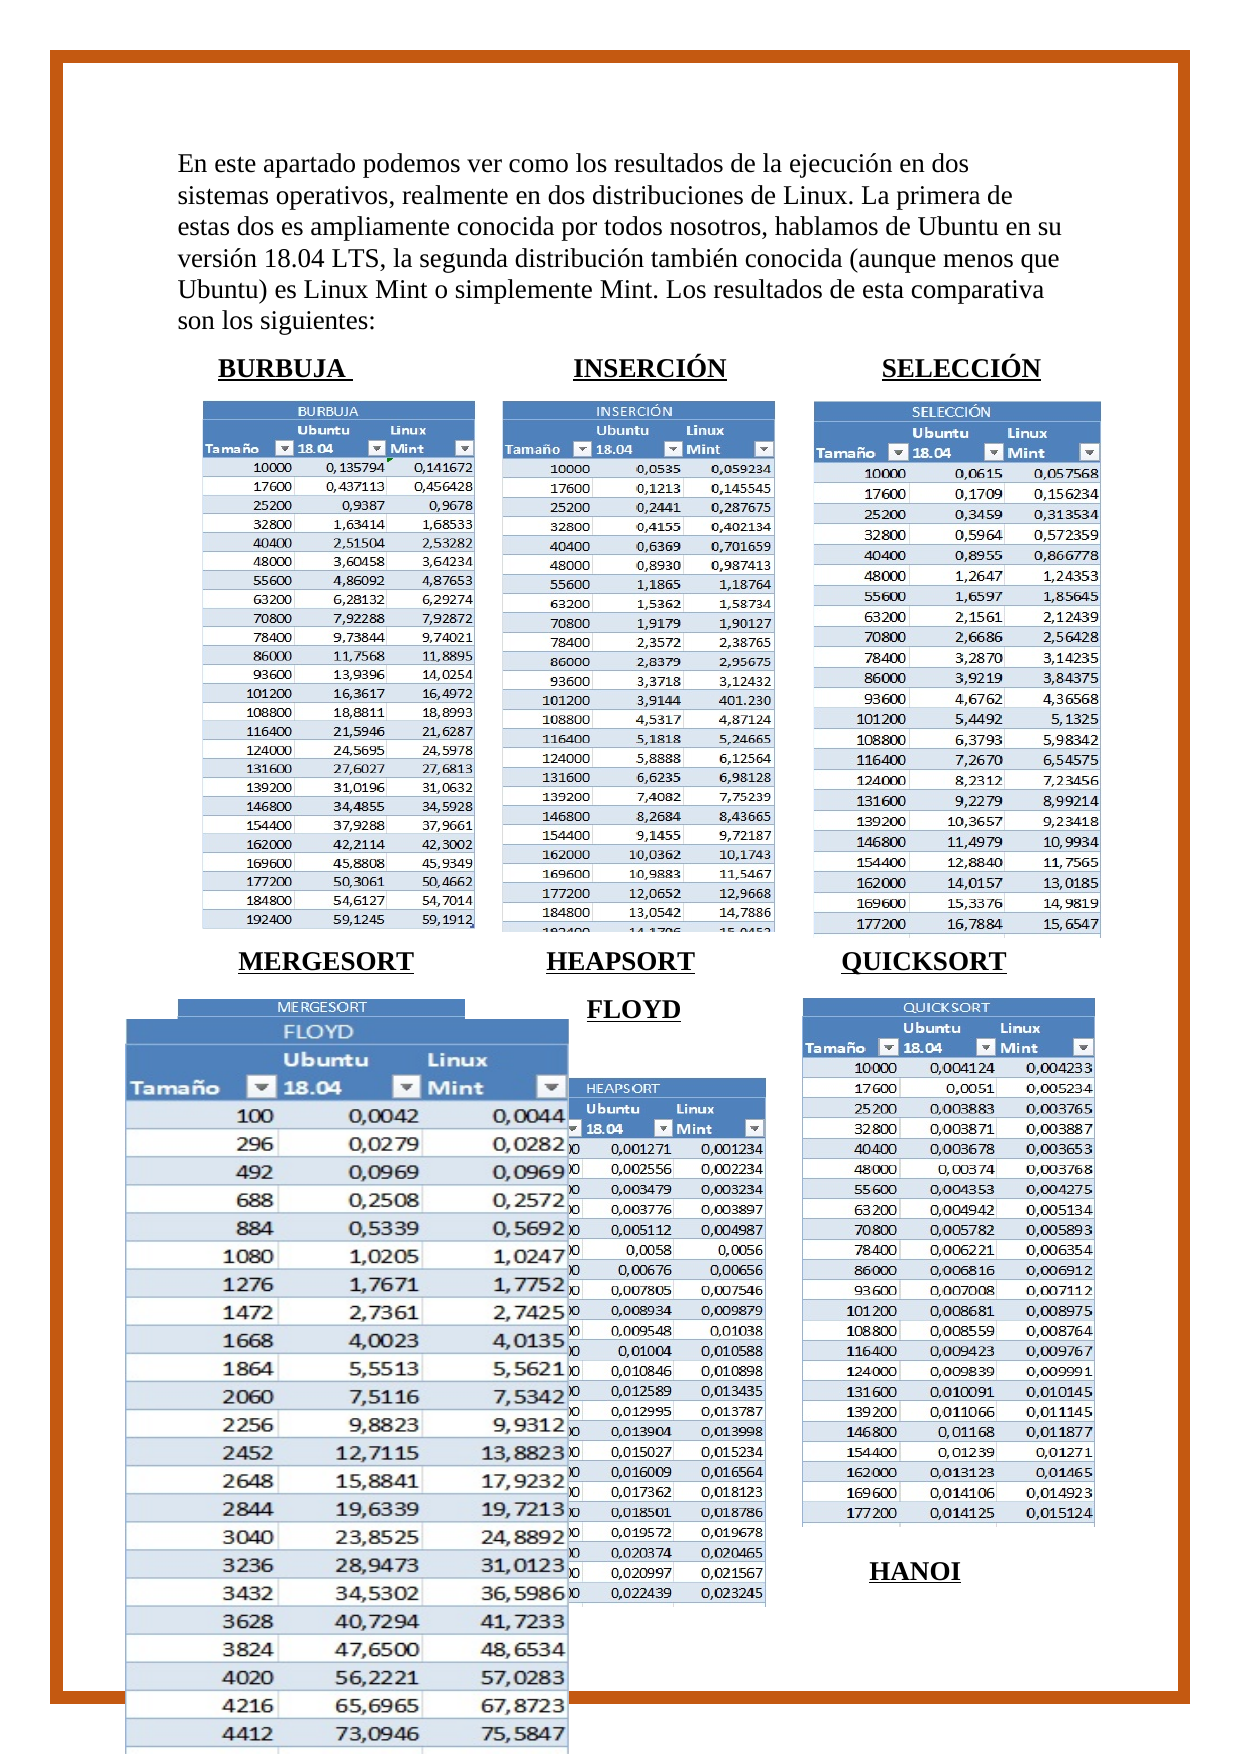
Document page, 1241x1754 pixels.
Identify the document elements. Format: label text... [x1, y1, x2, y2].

text En este apartado podemos ver como los resultados de la ejecución en dos sistemas operativos, realmente en dos distribuciones de Linux. La primera de estas dos es ampliamente conocida por todos nosotros, hablamos de Ubuntu en su versión 18.04 LTS, la segunda distribución también conocida (aunque menos que Ubuntu) es Linux Mint o simplemente Mint. Los resultados de esta comparativa son los siguientes: [177, 148, 1063, 336]
text MERGESORT HEAPSORT QUICKSORT [177, 945, 1063, 977]
text BURBUJA INSERCIÓN SELECCIÓN [177, 352, 1063, 383]
text FLOYD HANOI [177, 993, 1063, 1586]
